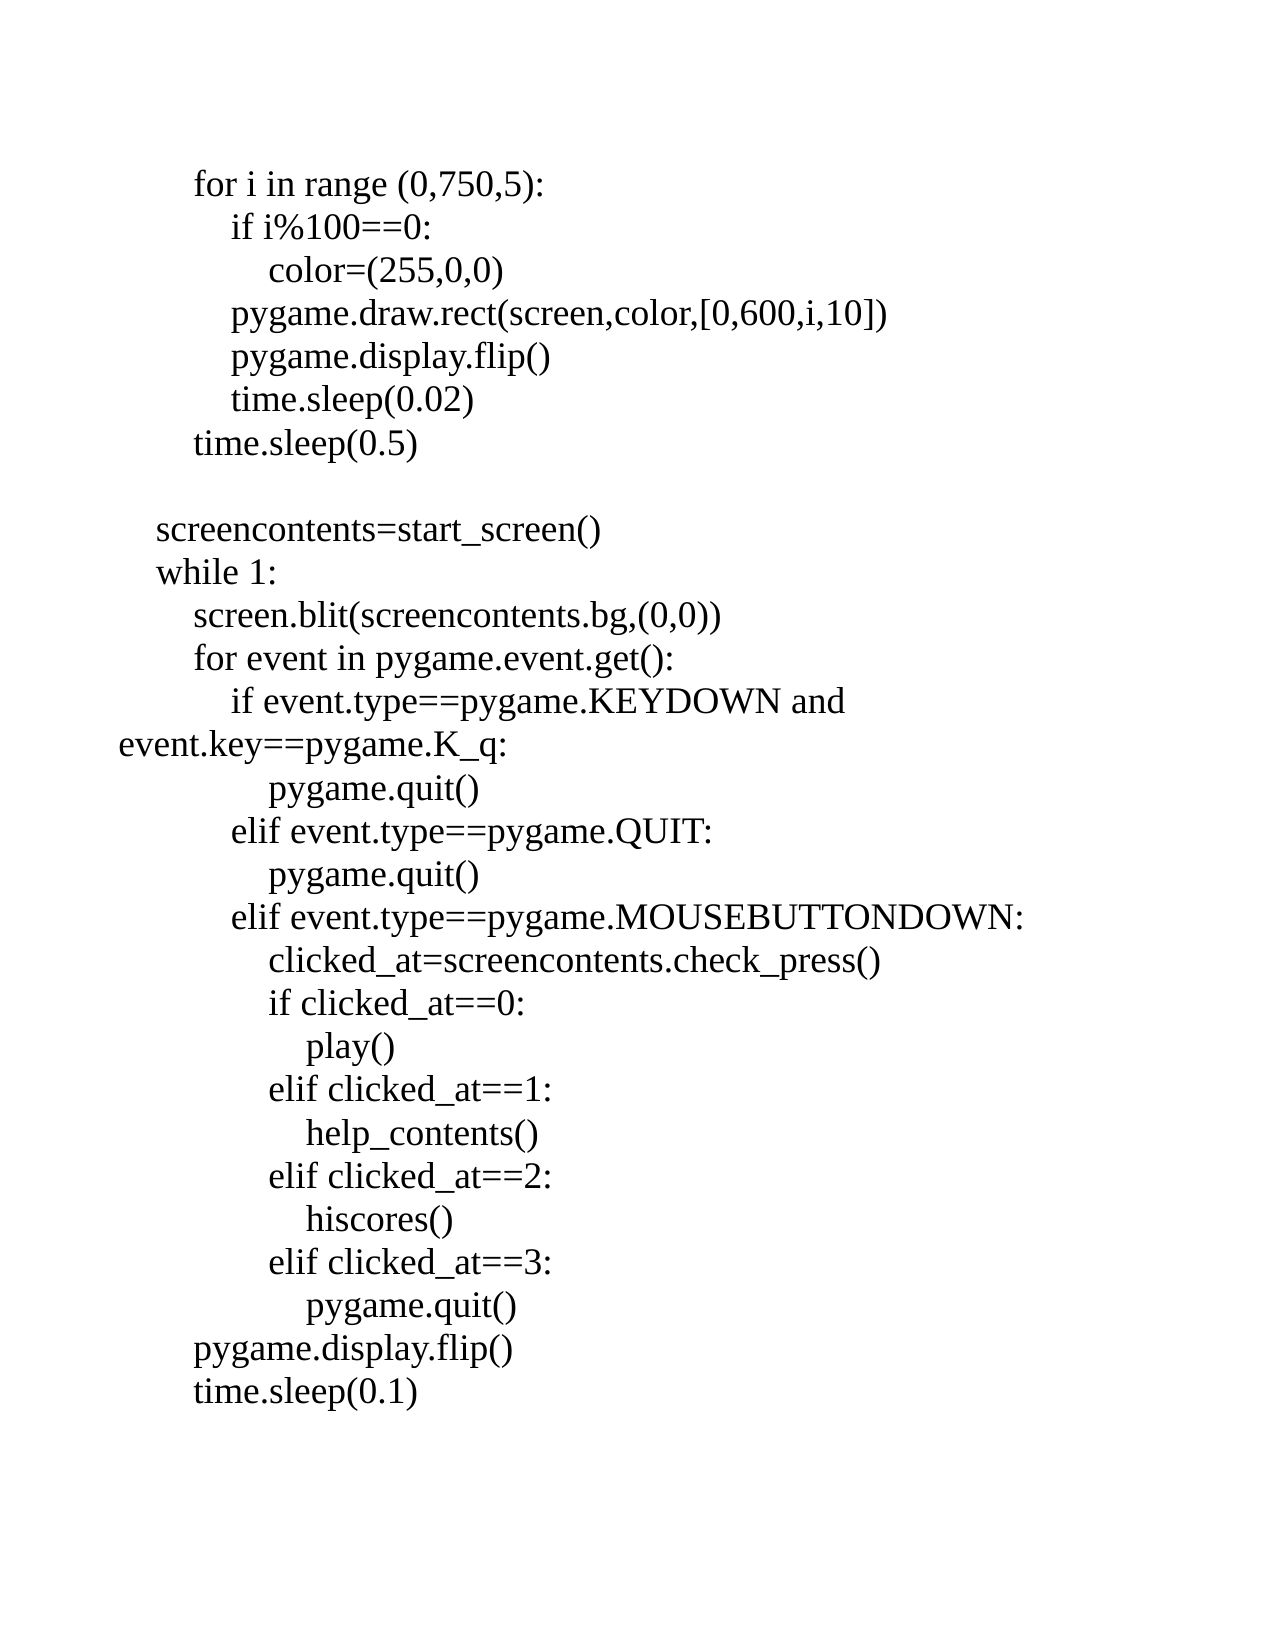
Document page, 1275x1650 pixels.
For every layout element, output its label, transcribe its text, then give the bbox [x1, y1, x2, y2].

text pygame.display.flip() [118, 1326, 1157, 1369]
text pygame.quit() [118, 851, 1157, 894]
text help_contents() [118, 1110, 1157, 1153]
text time.sleep(0.5) [118, 420, 1157, 463]
text if i%100==0: [118, 204, 1157, 247]
text hiscores() [118, 1196, 1157, 1239]
text pygame.draw.rect(screen,color,[0,600,i,10]) [118, 291, 1157, 334]
text screen.blit(screencontents.bg,(0,0)) [118, 592, 1157, 636]
text time.sleep(0.02) [118, 377, 1157, 420]
text for event in pygame.event.get(): [118, 636, 1157, 679]
text time.sleep(0.1) [118, 1369, 1157, 1412]
text elif event.type==pygame.QUIT: [118, 808, 1157, 851]
text elif event.type==pygame.MOUSEBUTTONDOWN: [118, 894, 1157, 937]
text play() [118, 1024, 1157, 1067]
text pygame.display.flip() [118, 334, 1157, 377]
text if event.type==pygame.KEYDOWN and event.key==pygame.K_q: [118, 679, 1157, 765]
text while 1: [118, 549, 1157, 592]
text elif clicked_at==3: [118, 1239, 1157, 1282]
text screencontents=start_screen() [118, 506, 1157, 549]
text elif clicked_at==1: [118, 1067, 1157, 1110]
text clicked_at=screencontents.check_press() [118, 937, 1157, 981]
text for i in range (0,750,5): [118, 161, 1157, 204]
text color=(255,0,0) [118, 247, 1157, 291]
text pygame.quit() [118, 1282, 1157, 1326]
text pygame.quit() [118, 765, 1157, 808]
text if clicked_at==0: [118, 981, 1157, 1024]
text elif clicked_at==2: [118, 1153, 1157, 1196]
